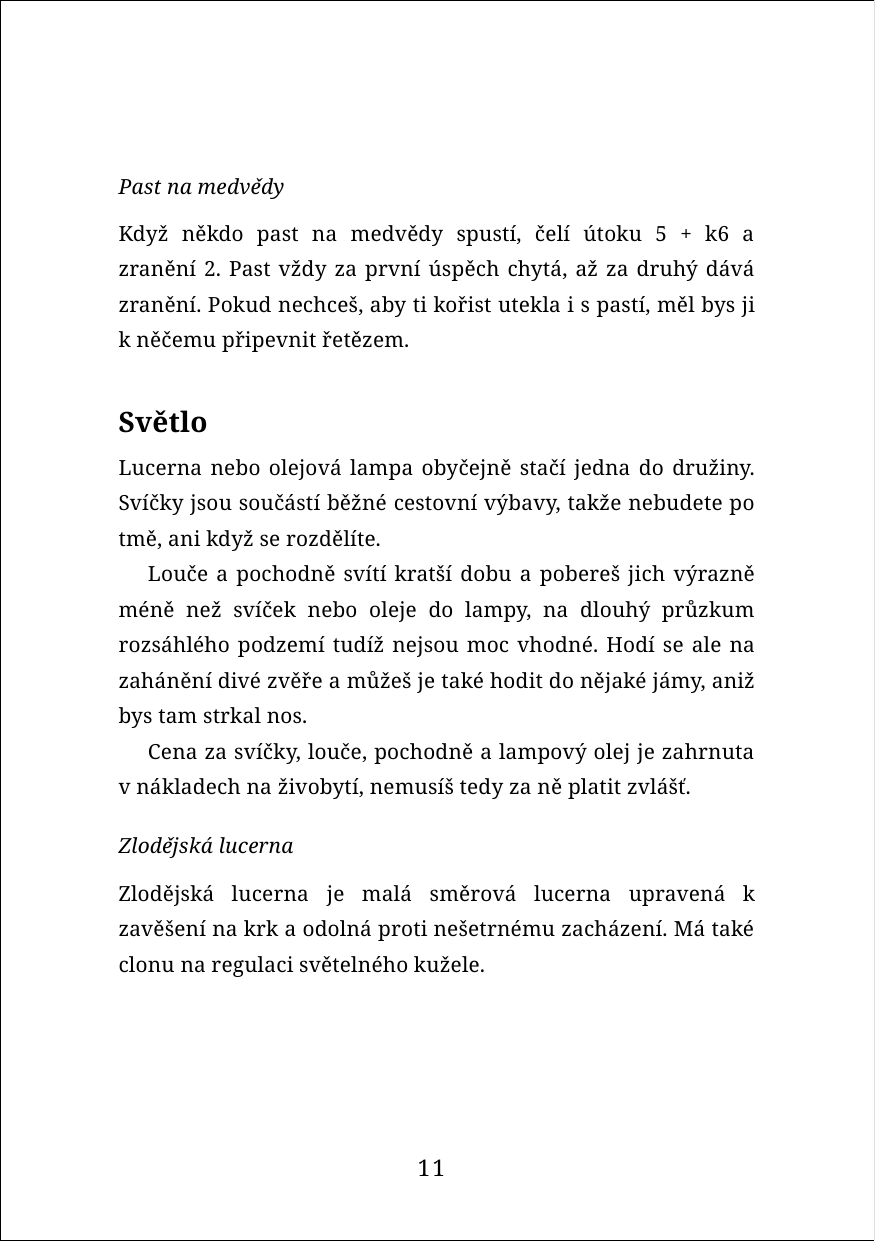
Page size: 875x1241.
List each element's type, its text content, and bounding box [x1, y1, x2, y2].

text Zlodějská lucerna [118, 831, 756, 860]
text Past na medvědy [118, 172, 756, 200]
text Lucerna nebo olejová lampa obyčejně stačí jedna do družiny. Svíčky jsou součástí běžné cestovní výbavy, takže nebudete po tmě, ani když se rozdělíte. Louče a pochodně svítí kratší dobu a pobereš jich výrazně méně než svíček nebo oleje do lampy, na dlouhý průzkum rozsáhlého podzemí tudíž nejsou moc vhodné. Hodí se ale na zahánění divé zvěře a můžeš je také hodit do nějaké jámy, aniž bys tam strkal nos. Cena za svíčky, louče, pochodně a lampový olej je zahrnuta v nákladech na živobytí, nemusíš tedy za ně platit zvlášť. [118, 453, 756, 801]
subtitle Světlo [118, 402, 756, 441]
text Zlodějská lucerna je malá směrová lucerna upravená k zavěšení na krk a odolná proti nešetrnému zacházení. Má také clonu na regulaci světelného kužele. [118, 879, 756, 978]
text Když někdo past na medvědy spustí, čelí útoku 5 + k6 a zranění 2. Past vždy za první úspěch chytá, až za druhý dává zranění. Pokud nechceš, aby ti kořist utekla i s pastí, měl bys ji k něčemu připevnit řetězem. [118, 219, 756, 354]
